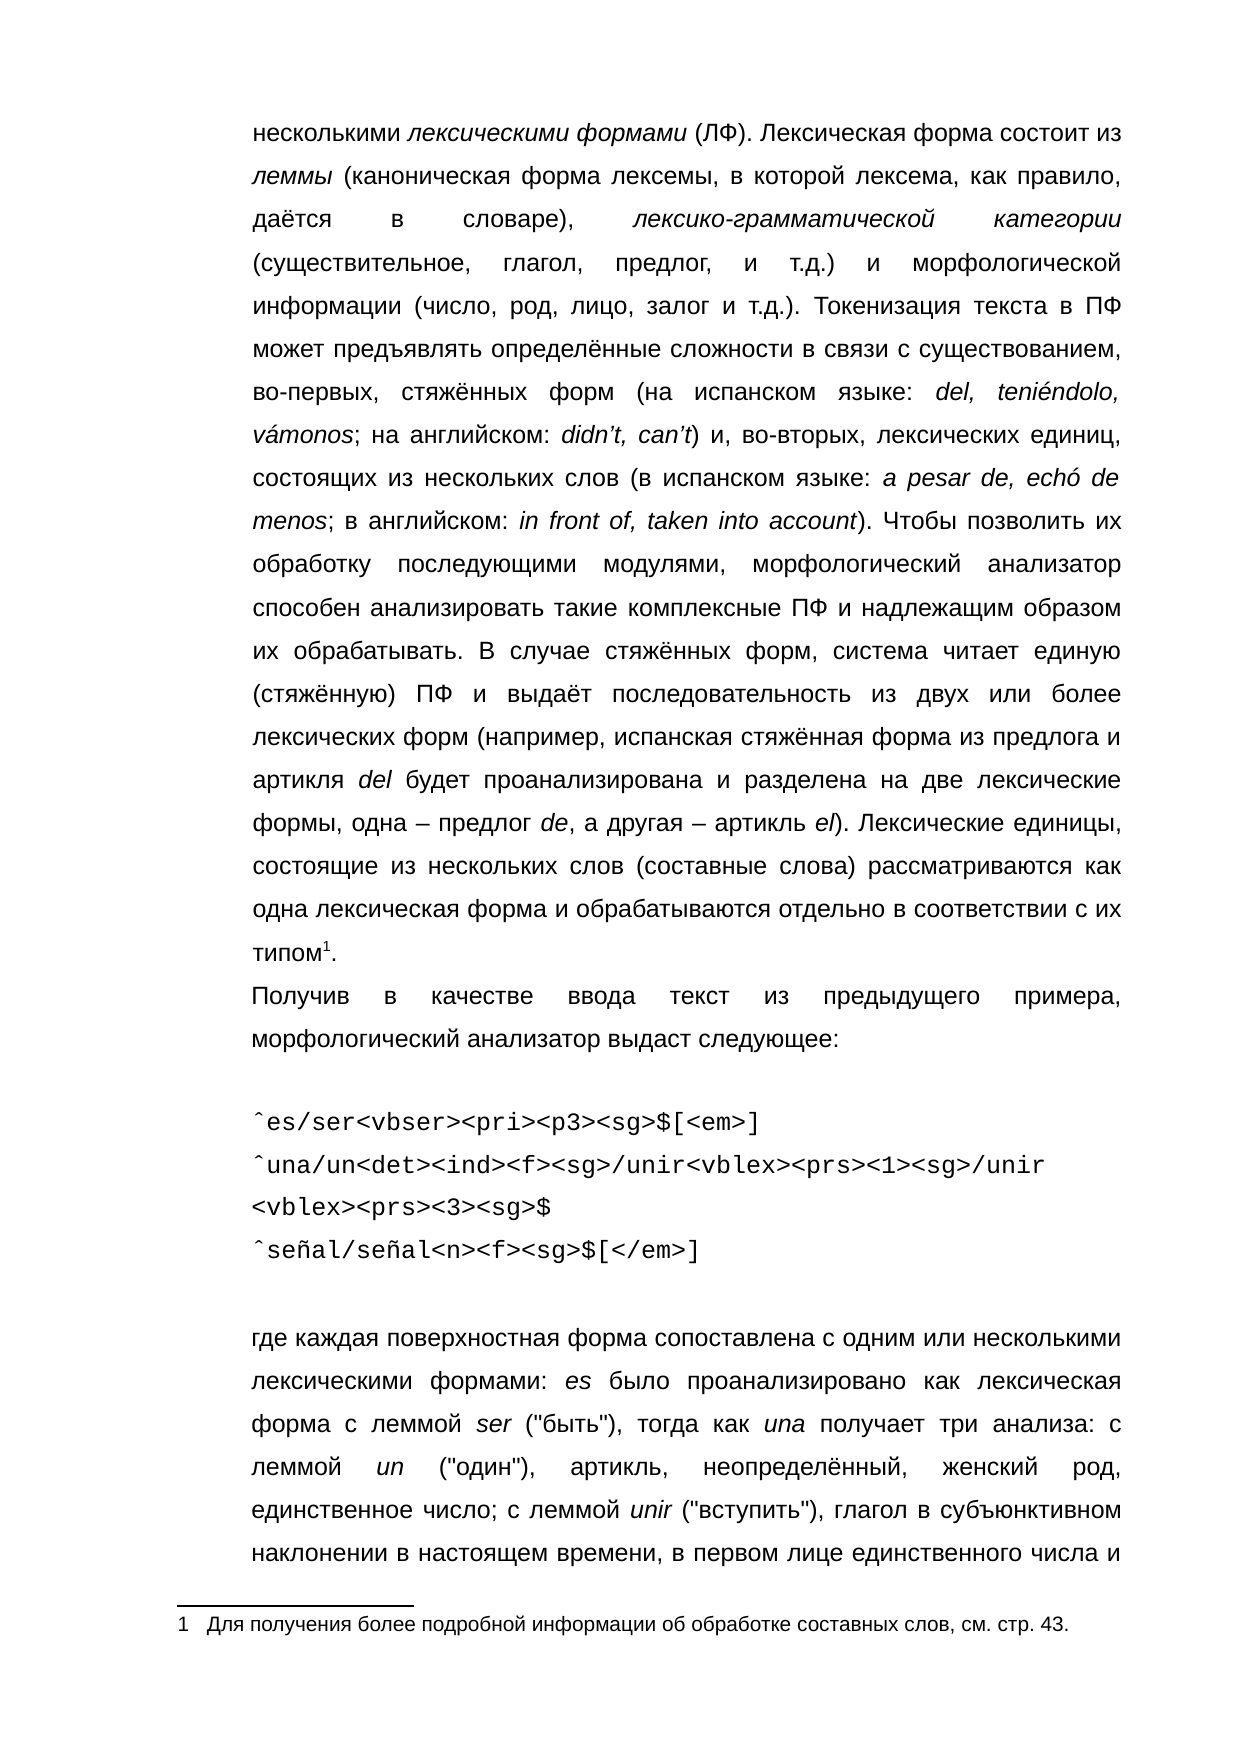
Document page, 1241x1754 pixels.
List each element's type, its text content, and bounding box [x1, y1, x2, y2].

list несколькими лексическими формами (ЛФ). Лексическая форма состоит из леммы (каноническая форма лексемы, в которой лексема, как правило, даётся в словаре), лексико-грамматической категории (существительное, глагол, предлог, и т.д.) и морфологической информации (число, род, лицо, залог и т.д.). Токенизация текста в ПФ может предъявлять определённые сложности в связи с существованием, во-первых, стяжённых форм (на испанском языке: del, teniéndolo, vámonos; на английском: didn’t, can’t) и, во-вторых, лексических единиц, состоящих из нескольких слов (в испанском языке: а pesar de, echó de menos; в английском: in front of, taken into account). Чтобы позволить их обработку последующими модулями, морфологический анализатор способен анализировать такие комплексные ПФ и надлежащим образом их обрабатывать. В случае стяжённых форм, система читает единую (стяжённую) ПФ и выдаёт последовательность из двух или более лексических форм (например, испанская стяжённая форма из предлога и артикля del будет проанализирована и разделена на две лексические формы, одна – предлог de, а другая – артикль el). Лексические единицы, состоящие из нескольких слов (составные слова) рассматриваются как одна лексическая форма и обрабатываются отдельно в соответствии с их типом. [215, 118, 1122, 966]
text ˆes/ser<vbser><pri><p3><sg>$[<em>] ˆuna/un<det><ind><f><sg>/unir<vblex><prs><1><sg>/unir <vblex><prs><3><sg>$ ˆseñal/señal<n><f><sg>$[</em>] [251, 1110, 1122, 1266]
text где каждая поверхностная форма сопоставлена с одним или несколькими лексическими формами: es было проанализировано как лексическая форма с леммой ser ("быть"), тогда как una получает три анализа: с леммой un ("один"), артикль, неопределённый, женский род, единственное число; с леммой unir ("вступить"), глагол в субъюнктивном наклонении в настоящем времени, в первом лице единственного числа и [251, 1322, 1122, 1567]
text Получив в качестве ввода текст из предыдущего примера, морфологический анализатор выдаст следующее: [251, 981, 1122, 1052]
list Для получения более подробной информации об обработке составных слов, см. стр. 43. [177, 1612, 1122, 1636]
